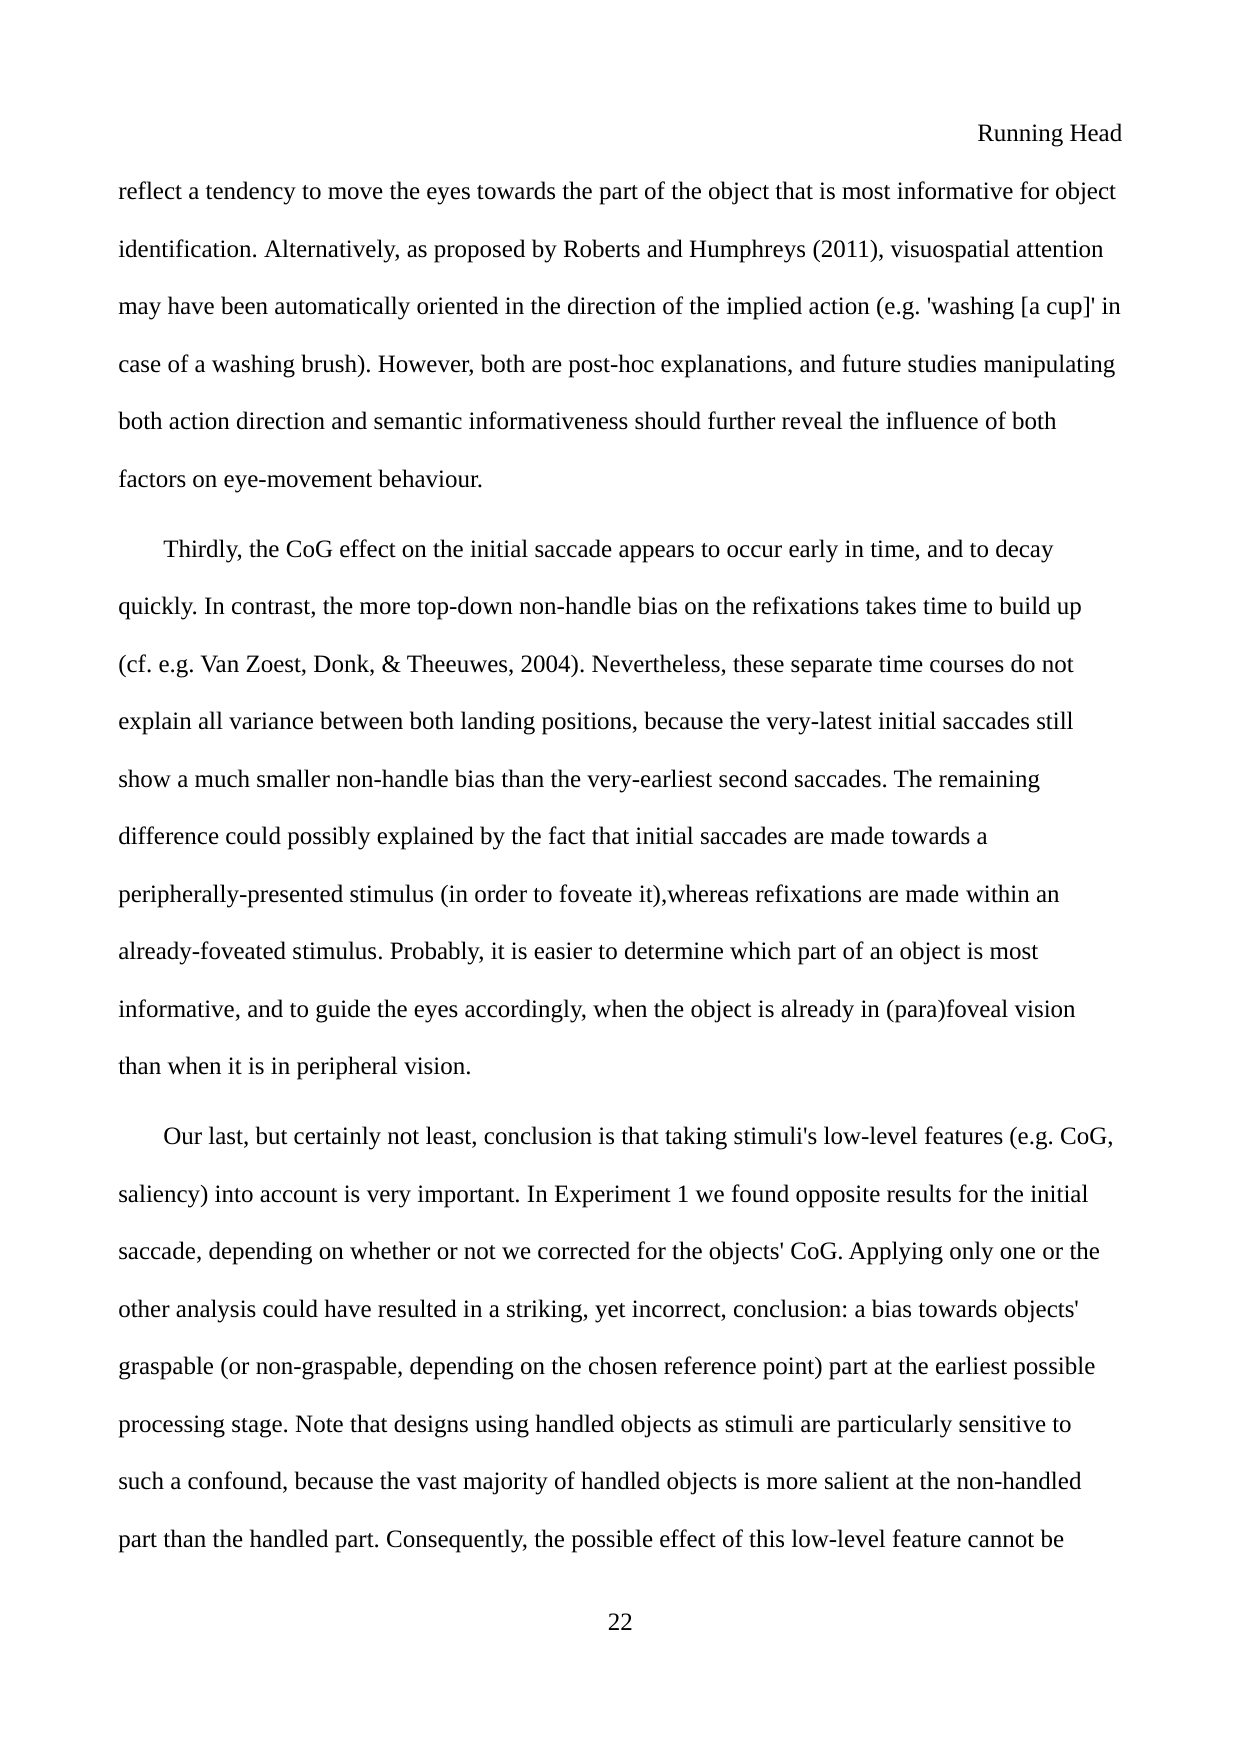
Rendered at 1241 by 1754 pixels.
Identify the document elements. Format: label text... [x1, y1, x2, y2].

text Our last, but certainly not least, conclusion is that taking stimuli's low-level features (e.g. CoG, saliency) into account is very important. In Experiment 1 we found opposite results for the initial saccade, depending on whether or not we corrected for the objects' CoG. Applying only one or the other analysis could have resulted in a striking, yet incorrect, conclusion: a bias towards objects' graspable (or non-graspable, depending on the chosen reference point) part at the earliest possible processing stage. Note that designs using handled objects as stimuli are particularly sensitive to such a confound, because the vast majority of handled objects is more salient at the non-handled part than the handled part. Consequently, the possible effect of this low-level feature cannot be [118, 1121, 1122, 1553]
text reflect a tendency to move the eyes towards the part of the object that is most informative for object identification. Alternatively, as proposed by Roberts and Humphreys (2011), visuospatial attention may have been automatically oriented in the direction of the implied action (e.g. 'washing [a cup]' in case of a washing brush). However, both are post-hoc explanations, and future studies manipulating both action direction and semantic informativeness should further reveal the influence of both factors on eye-movement behaviour. [118, 176, 1122, 493]
text Thirdly, the CoG effect on the initial saccade appears to occur early in time, and to decay quickly. In contrast, the more top-down non-handle bias on the refixations takes time to build up (cf. e.g. Van Zoest, Donk, & Theeuwes, 2004). Nevertheless, these separate time courses do not explain all variance between both landing positions, because the very-latest initial saccades still show a much smaller non-handle bias than the very-earliest second saccades. The remaining difference could possibly explained by the fact that initial saccades are made towards a peripherally-presented stimulus (in order to foveate it),whereas refixations are made within an already-foveated stimulus. Probably, it is easier to determine which part of an object is most informative, and to guide the eyes accordingly, when the object is already in (para)foveal vision than when it is in peripheral vision. [118, 534, 1122, 1080]
